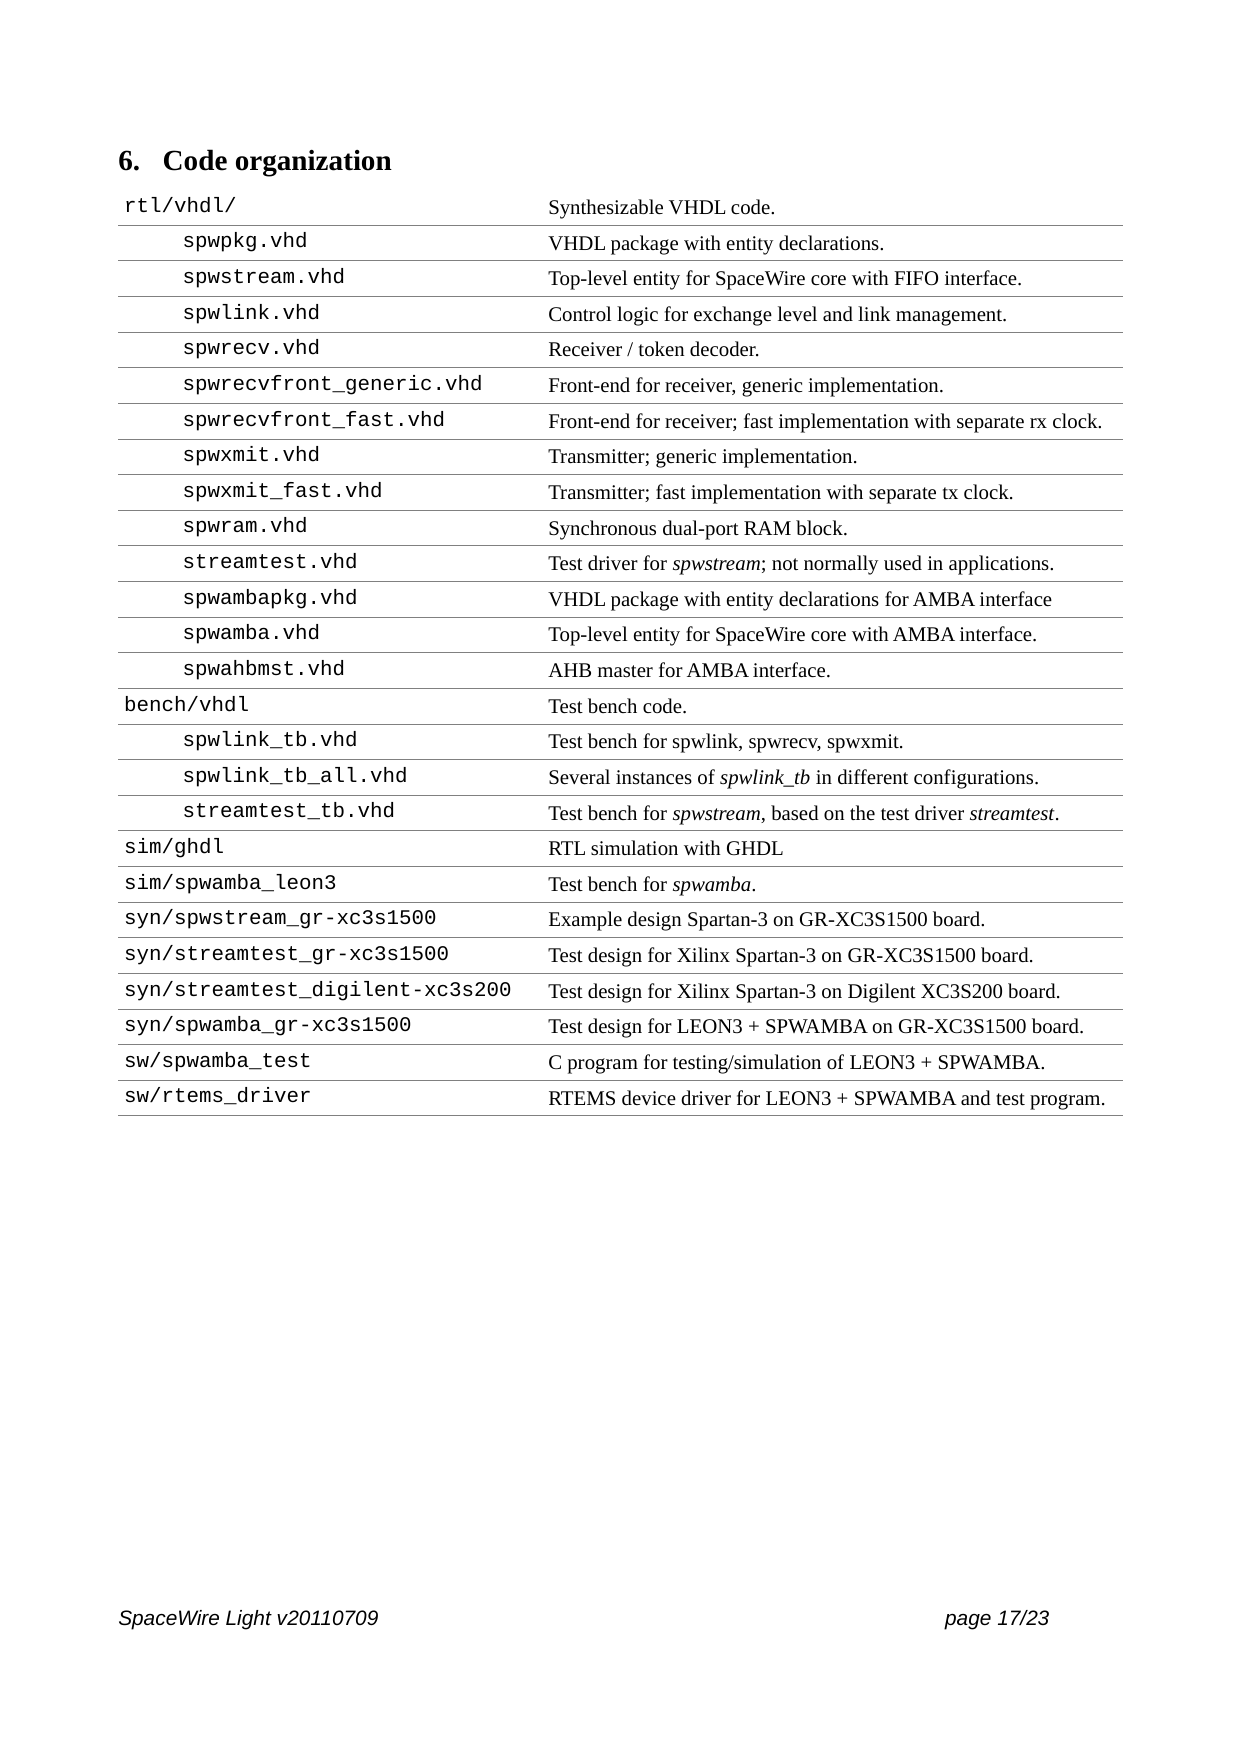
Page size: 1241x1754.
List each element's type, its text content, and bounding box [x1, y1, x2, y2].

table_cell bench/vhdl [118, 689, 542, 723]
table_cell Top-level entity for SpaceWire core with AMBA interface. [543, 618, 1123, 652]
table_cell [118, 796, 176, 830]
table_cell spwrecv.vhd [176, 333, 542, 367]
table_cell Control logic for exchange level and link management. [543, 297, 1123, 332]
table_cell spwambapkg.vhd [176, 582, 542, 617]
table_cell Transmitter; fast implementation with separate tx clock. [543, 475, 1123, 510]
table_cell [118, 653, 176, 688]
table_cell [118, 618, 176, 652]
table_cell spwram.vhd [176, 511, 542, 545]
subtitle Code organization [118, 143, 1122, 177]
table_cell spwxmit.vhd [176, 440, 542, 474]
table_cell [118, 725, 176, 759]
table_cell sw/spwamba_test [118, 1045, 542, 1080]
table_cell [118, 333, 176, 367]
table_cell VHDL package with entity declarations for AMBA interface [543, 582, 1123, 617]
table_cell RTEMS device driver for LEON3 + SPWAMBA and test program. [543, 1081, 1123, 1115]
table_cell spwrecvfront_fast.vhd [176, 404, 542, 438]
table_cell Test design for LEON3 + SPWAMBA on GR-XC3S1500 board. [543, 1010, 1123, 1044]
table_cell Front-end for receiver, generic implementation. [543, 368, 1123, 403]
table_cell [118, 226, 176, 260]
table_cell Front-end for receiver; fast implementation with separate rx clock. [543, 404, 1123, 438]
table_cell Test driver for spwstream; not normally used in applications. [543, 546, 1123, 581]
table_cell [118, 368, 176, 403]
table_cell spwlink_tb_all.vhd [176, 760, 542, 795]
table_cell spwxmit_fast.vhd [176, 475, 542, 510]
table_cell Test design for Xilinx Spartan-3 on Digilent XC3S200 board. [543, 974, 1123, 1008]
table_cell sw/rtems_driver [118, 1081, 542, 1115]
table_cell spwahbmst.vhd [176, 653, 542, 688]
table_cell Top-level entity for SpaceWire core with FIFO interface. [543, 261, 1123, 296]
table_cell VHDL package with entity declarations. [543, 226, 1123, 260]
table_cell spwstream.vhd [176, 261, 542, 296]
table_cell syn/streamtest_digilent-xc3s200 [118, 974, 542, 1008]
table_cell streamtest.vhd [176, 546, 542, 581]
table_cell Transmitter; generic implementation. [543, 440, 1123, 474]
table_cell Test bench code. [543, 689, 1123, 723]
table_cell streamtest_tb.vhd [176, 796, 542, 830]
table_cell [118, 511, 176, 545]
table_cell sim/ghdl [118, 831, 542, 866]
table_cell [118, 546, 176, 581]
table_header Synthesizable VHDL code. [543, 189, 1123, 225]
table_cell syn/spwamba_gr-xc3s1500 [118, 1010, 542, 1044]
table_cell Receiver / token decoder. [543, 333, 1123, 367]
table_cell spwlink.vhd [176, 297, 542, 332]
table_cell Test bench for spwstream, based on the test driver streamtest. [543, 796, 1123, 830]
table_cell spwamba.vhd [176, 618, 542, 652]
table_cell Example design Spartan-3 on GR-XC3S1500 board. [543, 903, 1123, 937]
table_cell C program for testing/simulation of LEON3 + SPWAMBA. [543, 1045, 1123, 1080]
table_cell Test bench for spwlink, spwrecv, spwxmit. [543, 725, 1123, 759]
table_cell Synchronous dual-port RAM block. [543, 511, 1123, 545]
table_header rtl/vhdl/ [118, 189, 542, 225]
table_cell Test bench for spwamba. [543, 867, 1123, 902]
table_cell syn/spwstream_gr-xc3s1500 [118, 903, 542, 937]
table_cell [118, 582, 176, 617]
table_cell AHB master for AMBA interface. [543, 653, 1123, 688]
table_cell [118, 261, 176, 296]
table_cell Several instances of spwlink_tb in different configurations. [543, 760, 1123, 795]
table_cell sim/spwamba_leon3 [118, 867, 542, 902]
table_cell RTL simulation with GHDL [543, 831, 1123, 866]
table_cell spwlink_tb.vhd [176, 725, 542, 759]
table_cell [118, 440, 176, 474]
table_cell [118, 404, 176, 438]
table_cell syn/streamtest_gr-xc3s1500 [118, 938, 542, 973]
table_cell spwpkg.vhd [176, 226, 542, 260]
table_cell spwrecvfront_generic.vhd [176, 368, 542, 403]
table_cell Test design for Xilinx Spartan-3 on GR-XC3S1500 board. [543, 938, 1123, 973]
table_cell [118, 297, 176, 332]
table_cell [118, 475, 176, 510]
table_cell [118, 760, 176, 795]
